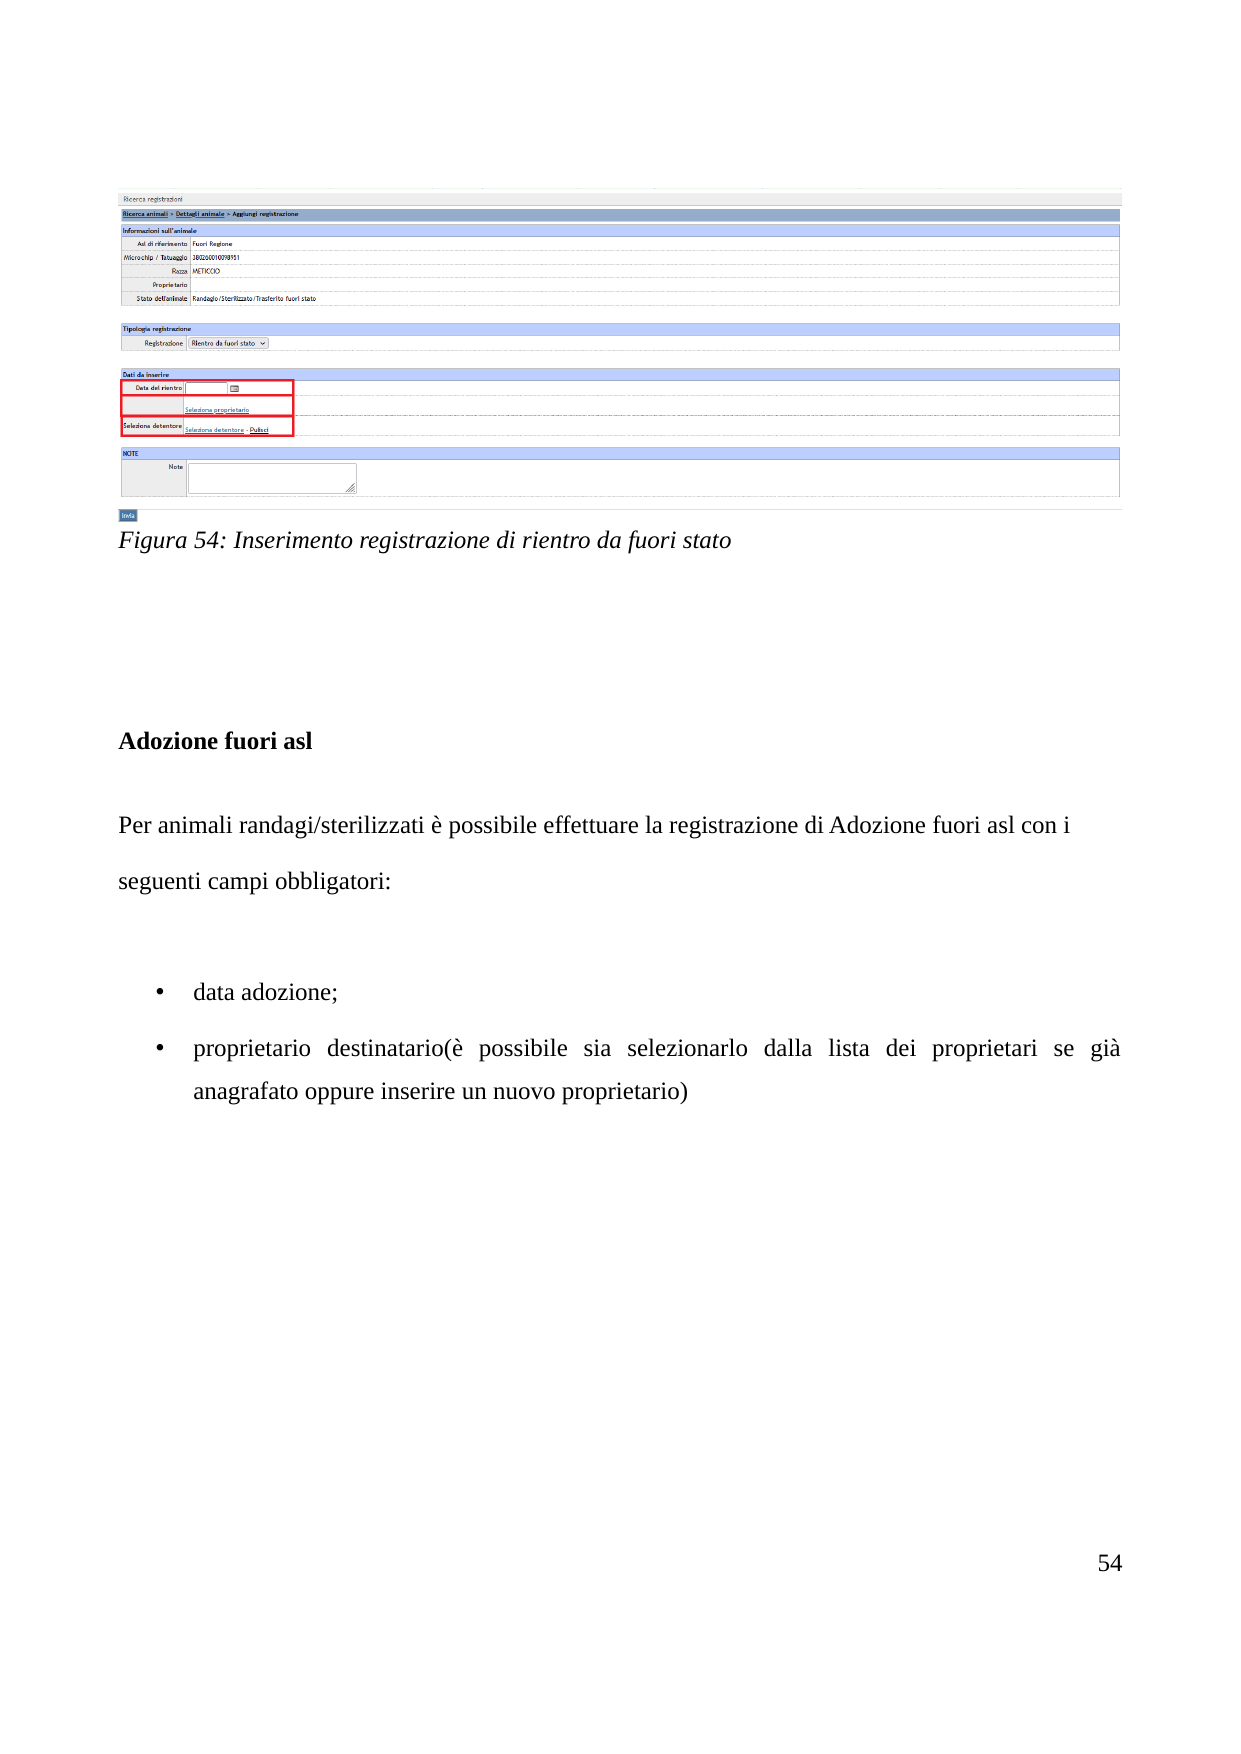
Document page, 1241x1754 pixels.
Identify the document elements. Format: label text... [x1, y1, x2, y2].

text Per animali randagi/sterilizzati è possibile effettuare la registrazione di Adozione fuori asl con i [118, 811, 1122, 839]
text seguenti campi obbligatori: [118, 866, 1122, 895]
text Figura 54: Inserimento registrazione di rientro da fuori stato [118, 526, 1122, 554]
text Adozione fuori asl [118, 726, 1122, 755]
list data adozione; [156, 977, 1122, 1006]
list proprietario destinatario(è possibile sia selezionarlo dalla lista dei proprietari se già anagrafato oppure inserire un nuovo proprietario) [156, 1033, 1122, 1105]
